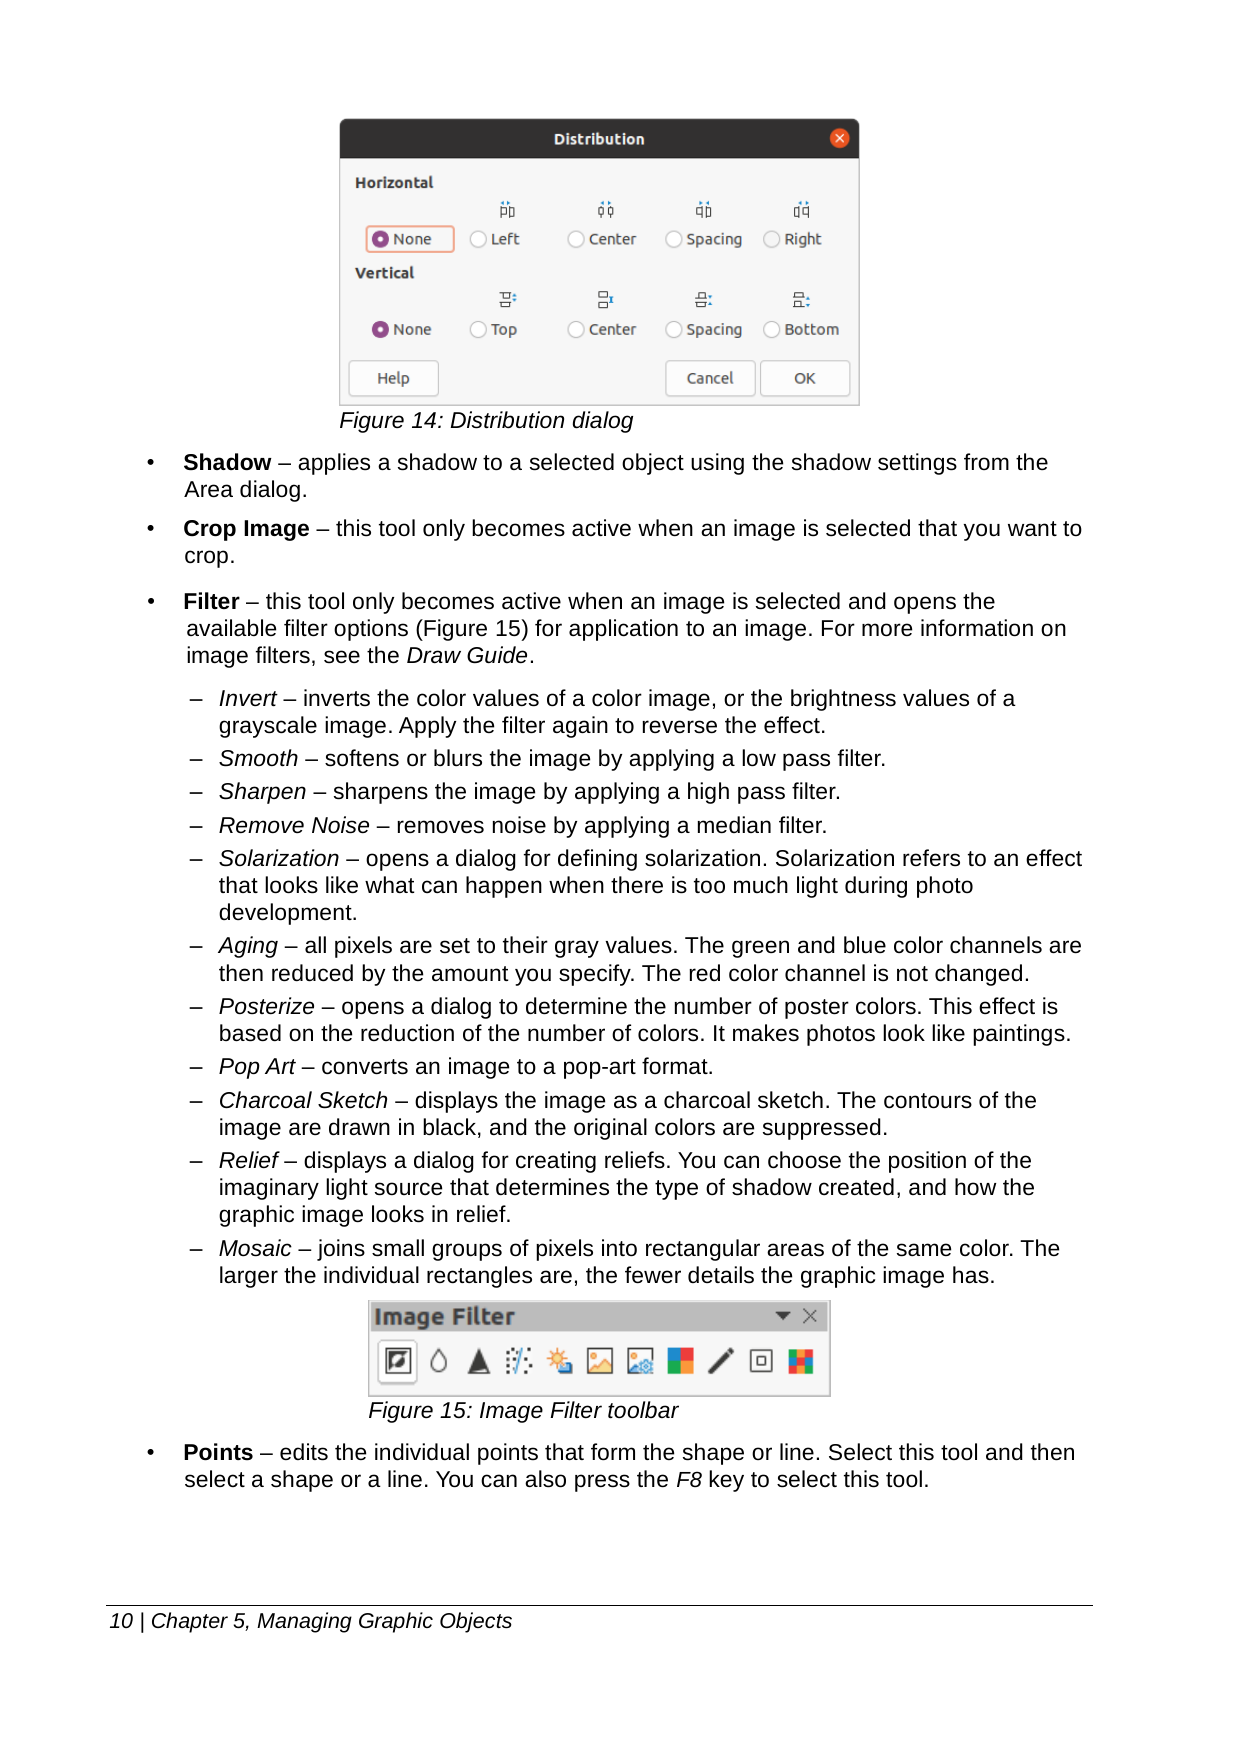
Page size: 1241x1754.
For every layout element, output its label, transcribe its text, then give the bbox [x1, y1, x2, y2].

list Posterize – opens a dialog to determine the number of poster colors. This effect is based on the reduction of the number of colors. It makes photos look like paintings. [189, 992, 1093, 1046]
list Crop Image – this tool only becomes active when an image is selected that you want to crop. [144, 512, 1093, 572]
list Pop Art – converts an image to a pop-art format. [189, 1053, 1093, 1080]
picture [368, 1300, 831, 1397]
list Mosaic – joins small groups of pixels into rectangular areas of the same color. The larger the individual rectangles are, the fewer details the graphic image has. [189, 1234, 1093, 1288]
list Sharpen – sharpens the image by applying a high pass filter. [189, 778, 1093, 805]
list Shadow – applies a shadow to a selected object using the shadow settings from the Area dialog. [144, 445, 1093, 502]
list Remove Noise – removes noise by applying a median filter. [189, 811, 1093, 838]
list Relief – displays a dialog for creating reliefs. You can choose the position of the imaginary light source that determines the type of shadow created, and how the graphic image looks in relief. [189, 1146, 1093, 1228]
text Figure 15: Image Filter toolbar [368, 1397, 831, 1424]
list Charcoal Sketch – displays the image as a charcoal sketch. The contours of the image are drawn in black, and the original colors are suppressed. [189, 1086, 1093, 1140]
list Filter – this tool only becomes active when an image is selected and opens the available filter options (Figure 15) for application to an image. For more information on image filters, see the Draw Guide. [144, 584, 1093, 671]
list Solarization – opens a dialog for defining solarization. Solarization refers to an effect that looks like what can happen when there is too much light during photo development. [189, 844, 1093, 926]
list Aging – all pixels are set to their gray values. The green and blue color channels are then reduced by the amount you specify. The red color channel is not changed. [189, 932, 1093, 986]
list Invert – inverts the color values of a color image, or the brightness values of a grayscale image. Apply the filter again to reverse the effect. [189, 684, 1093, 738]
list Points – edits the individual points that form the shape or line. Select this tool and then select a shape or a line. You can also press the F8 key to select this tool. [144, 1436, 1093, 1496]
text Figure 14: Distribution dialog [339, 406, 860, 433]
list Smooth – softens or blurs the image by applying a low pass filter. [189, 744, 1093, 771]
picture [339, 118, 860, 406]
